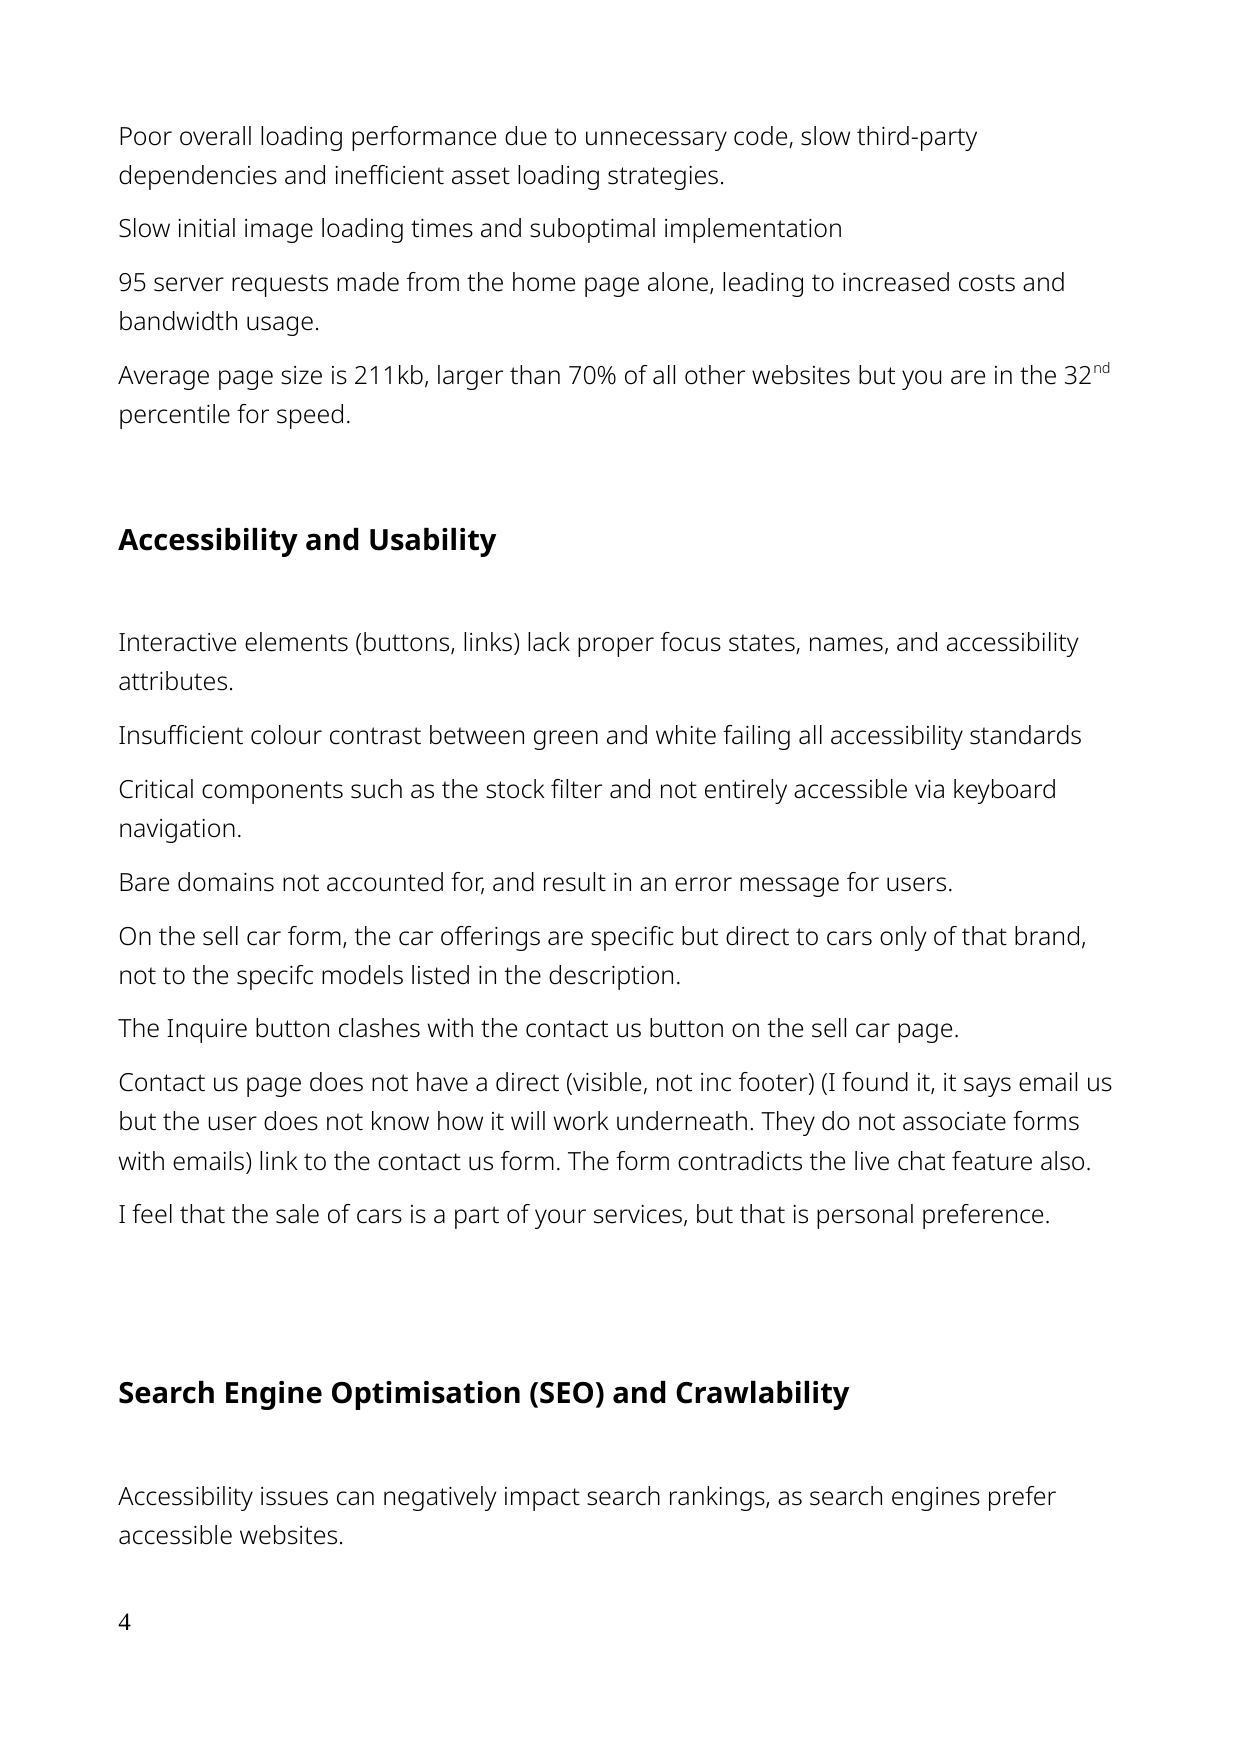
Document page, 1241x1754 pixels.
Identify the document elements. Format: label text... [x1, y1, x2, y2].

text Critical components such as the stock filter and not entirely accessible via keyboard navigation. [118, 772, 1122, 845]
text Contact us page does not have a direct (visible, not inc footer) (I found it, it says email us but the user does not know how it will work underneath. They do not associate forms with emails) link to the contact us form. The form contradicts the live chat feature also. [118, 1065, 1122, 1177]
text Accessibility issues can negatively impact search rankings, as search engines prefer accessible websites. [118, 1479, 1122, 1552]
text I feel that the sale of cars is a part of your services, but that is personal preference. [118, 1197, 1122, 1231]
text Bare domains not accounted for, and result in an error message for users. [118, 864, 1122, 898]
subtitle Accessibility and Usability [118, 519, 1122, 559]
text The Inquire button clashes with the contact us button on the sell car page. [118, 1011, 1122, 1045]
subtitle Search Engine Optimisation (SEO) and Crawlability [118, 1373, 1122, 1412]
text Insufficient colour contrast between green and white failing all accessibility standards [118, 718, 1122, 752]
text On the sell car form, the car offerings are specific but direct to cars only of that brand, not to the specifc models listed in the description. [118, 918, 1122, 991]
text Average page size is 211kb, larger than 70% of all other websites but you are in the 32nd percentile for speed. [118, 358, 1122, 431]
text Poor overall loading performance due to unnecessary code, slow third-party dependencies and inefficient asset loading strategies. [118, 118, 1122, 191]
text Slow initial image loading times and suboptimal implementation [118, 211, 1122, 245]
text 95 server requests made from the home page alone, leading to increased costs and bandwidth usage. [118, 265, 1122, 338]
text Interactive elements (buttons, links) lack proper focus states, names, and accessibility attributes. [118, 625, 1122, 698]
